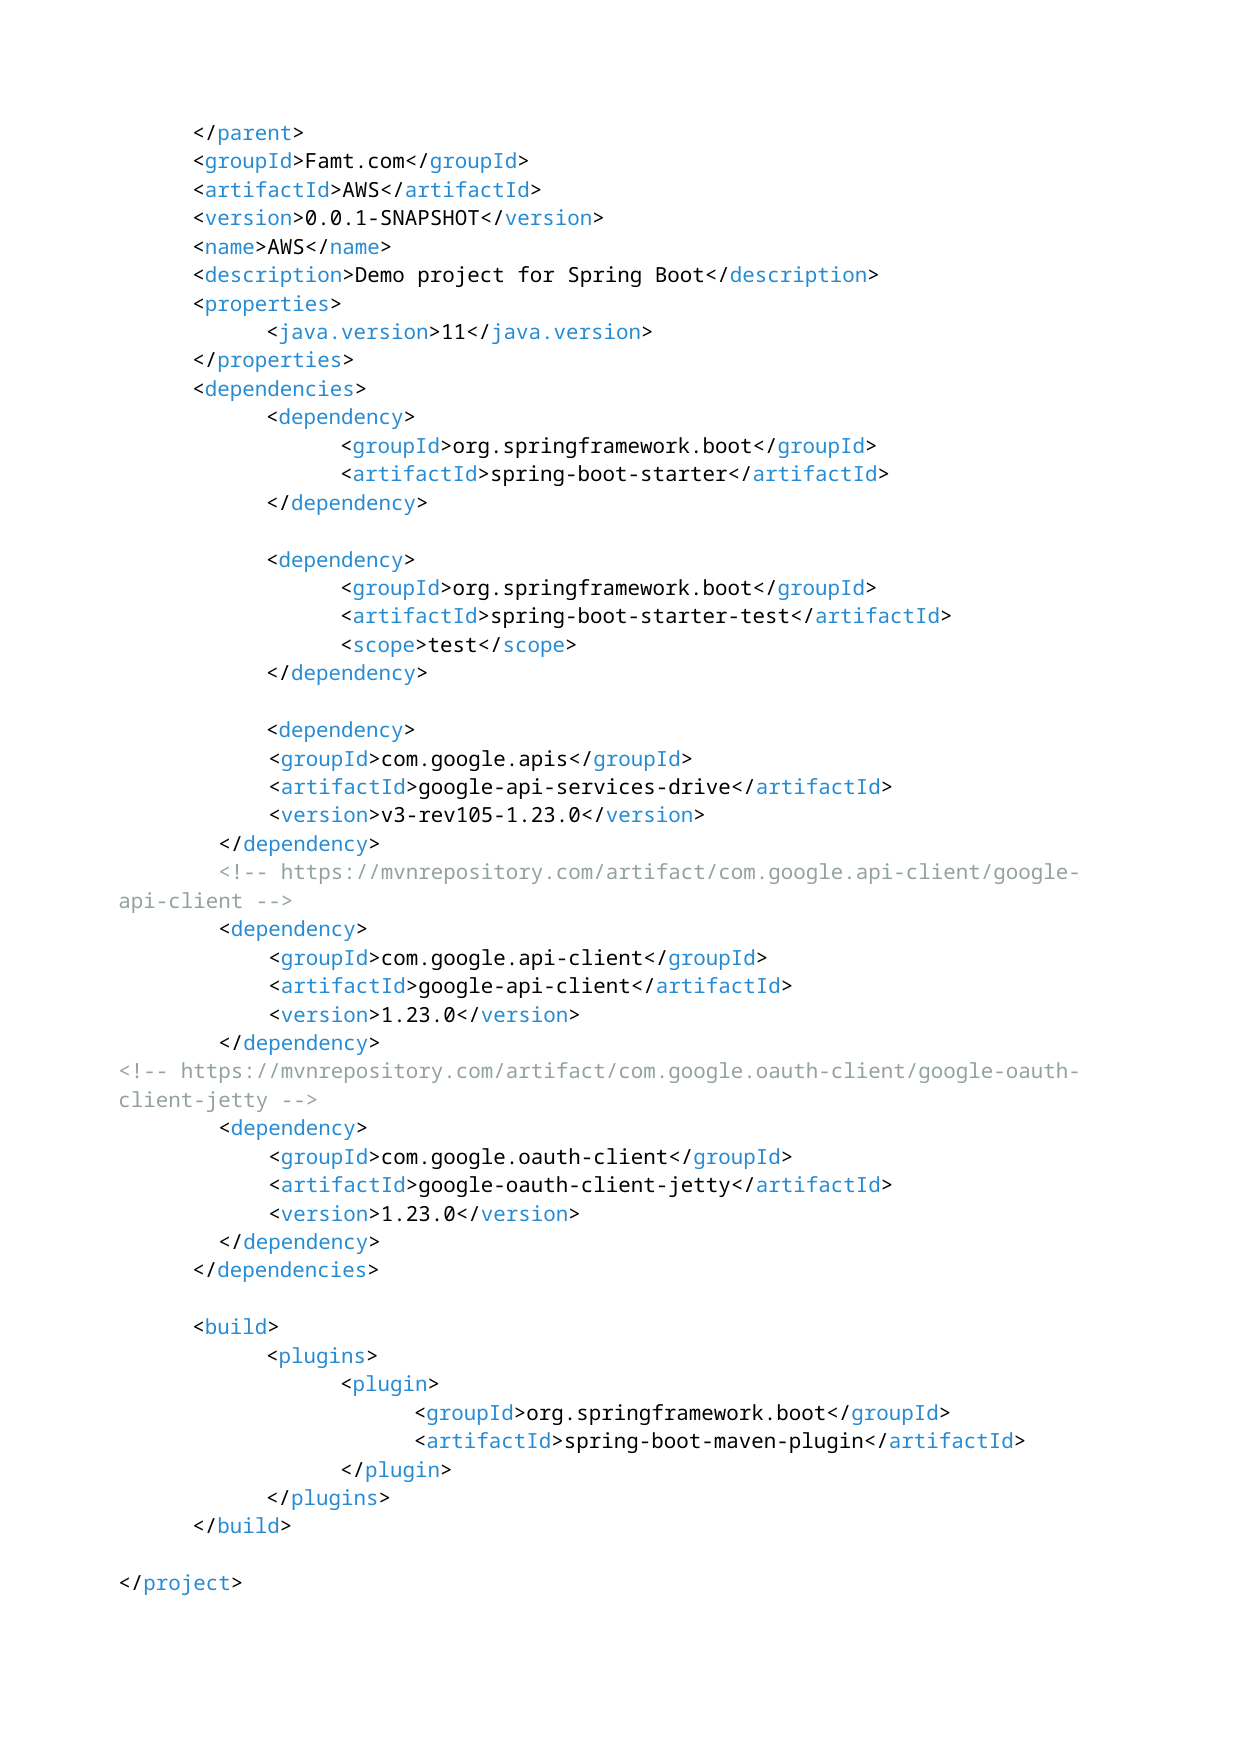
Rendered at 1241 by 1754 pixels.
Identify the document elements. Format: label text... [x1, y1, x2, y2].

text <version>v3-rev105-1.23.0</version> [118, 801, 1122, 829]
text </properties> [118, 346, 1122, 374]
text <artifactId>google-oauth-client-jetty</artifactId> [118, 1170, 1122, 1199]
text </dependency> [118, 829, 1122, 857]
text </dependency> [118, 658, 1122, 687]
text <dependency> [118, 1113, 1122, 1142]
text <groupId>Famt.com</groupId> [118, 147, 1122, 175]
text <build> [118, 1312, 1122, 1341]
text <!-- https://mvnrepository.com/artifact/com.google.oauth-client/google-oauth-client-jetty --> [118, 1057, 1122, 1113]
text <groupId>org.springframework.boot</groupId> [118, 431, 1122, 459]
text <dependency> [118, 545, 1122, 573]
text <version>1.23.0</version> [118, 1199, 1122, 1227]
text <version>0.0.1-SNAPSHOT</version> [118, 203, 1122, 232]
text <name>AWS</name> [118, 232, 1122, 260]
text </dependencies> [118, 1256, 1122, 1284]
text <artifactId>google-api-client</artifactId> [118, 971, 1122, 1000]
text </parent> [118, 118, 1122, 147]
text <artifactId>google-api-services-drive</artifactId> [118, 772, 1122, 801]
text <scope>test</scope> [118, 630, 1122, 658]
text <groupId>com.google.apis</groupId> [118, 744, 1122, 772]
text <groupId>org.springframework.boot</groupId> [118, 573, 1122, 602]
text </build> [118, 1512, 1122, 1540]
text <properties> [118, 289, 1122, 317]
text <groupId>com.google.api-client</groupId> [118, 943, 1122, 971]
text <groupId>com.google.oauth-client</groupId> [118, 1142, 1122, 1170]
text <artifactId>spring-boot-starter-test</artifactId> [118, 602, 1122, 630]
text <description>Demo project for Spring Boot</description> [118, 260, 1122, 289]
text <artifactId>spring-boot-starter</artifactId> [118, 459, 1122, 488]
text </project> [118, 1568, 1122, 1597]
text <dependency> [118, 914, 1122, 943]
text </plugins> [118, 1483, 1122, 1512]
text <plugin> [118, 1369, 1122, 1398]
text <artifactId>spring-boot-maven-plugin</artifactId> [118, 1426, 1122, 1455]
text <dependency> [118, 402, 1122, 431]
text <dependency> [118, 715, 1122, 744]
text <dependencies> [118, 374, 1122, 402]
text </dependency> [118, 488, 1122, 516]
text </plugin> [118, 1455, 1122, 1483]
text </dependency> [118, 1227, 1122, 1256]
text <groupId>org.springframework.boot</groupId> [118, 1398, 1122, 1426]
text <java.version>11</java.version> [118, 317, 1122, 346]
text <artifactId>AWS</artifactId> [118, 175, 1122, 203]
text </dependency> [118, 1028, 1122, 1057]
text <plugins> [118, 1341, 1122, 1369]
text <version>1.23.0</version> [118, 1000, 1122, 1028]
text <!-- https://mvnrepository.com/artifact/com.google.api-client/google-api-client --> [118, 857, 1122, 914]
